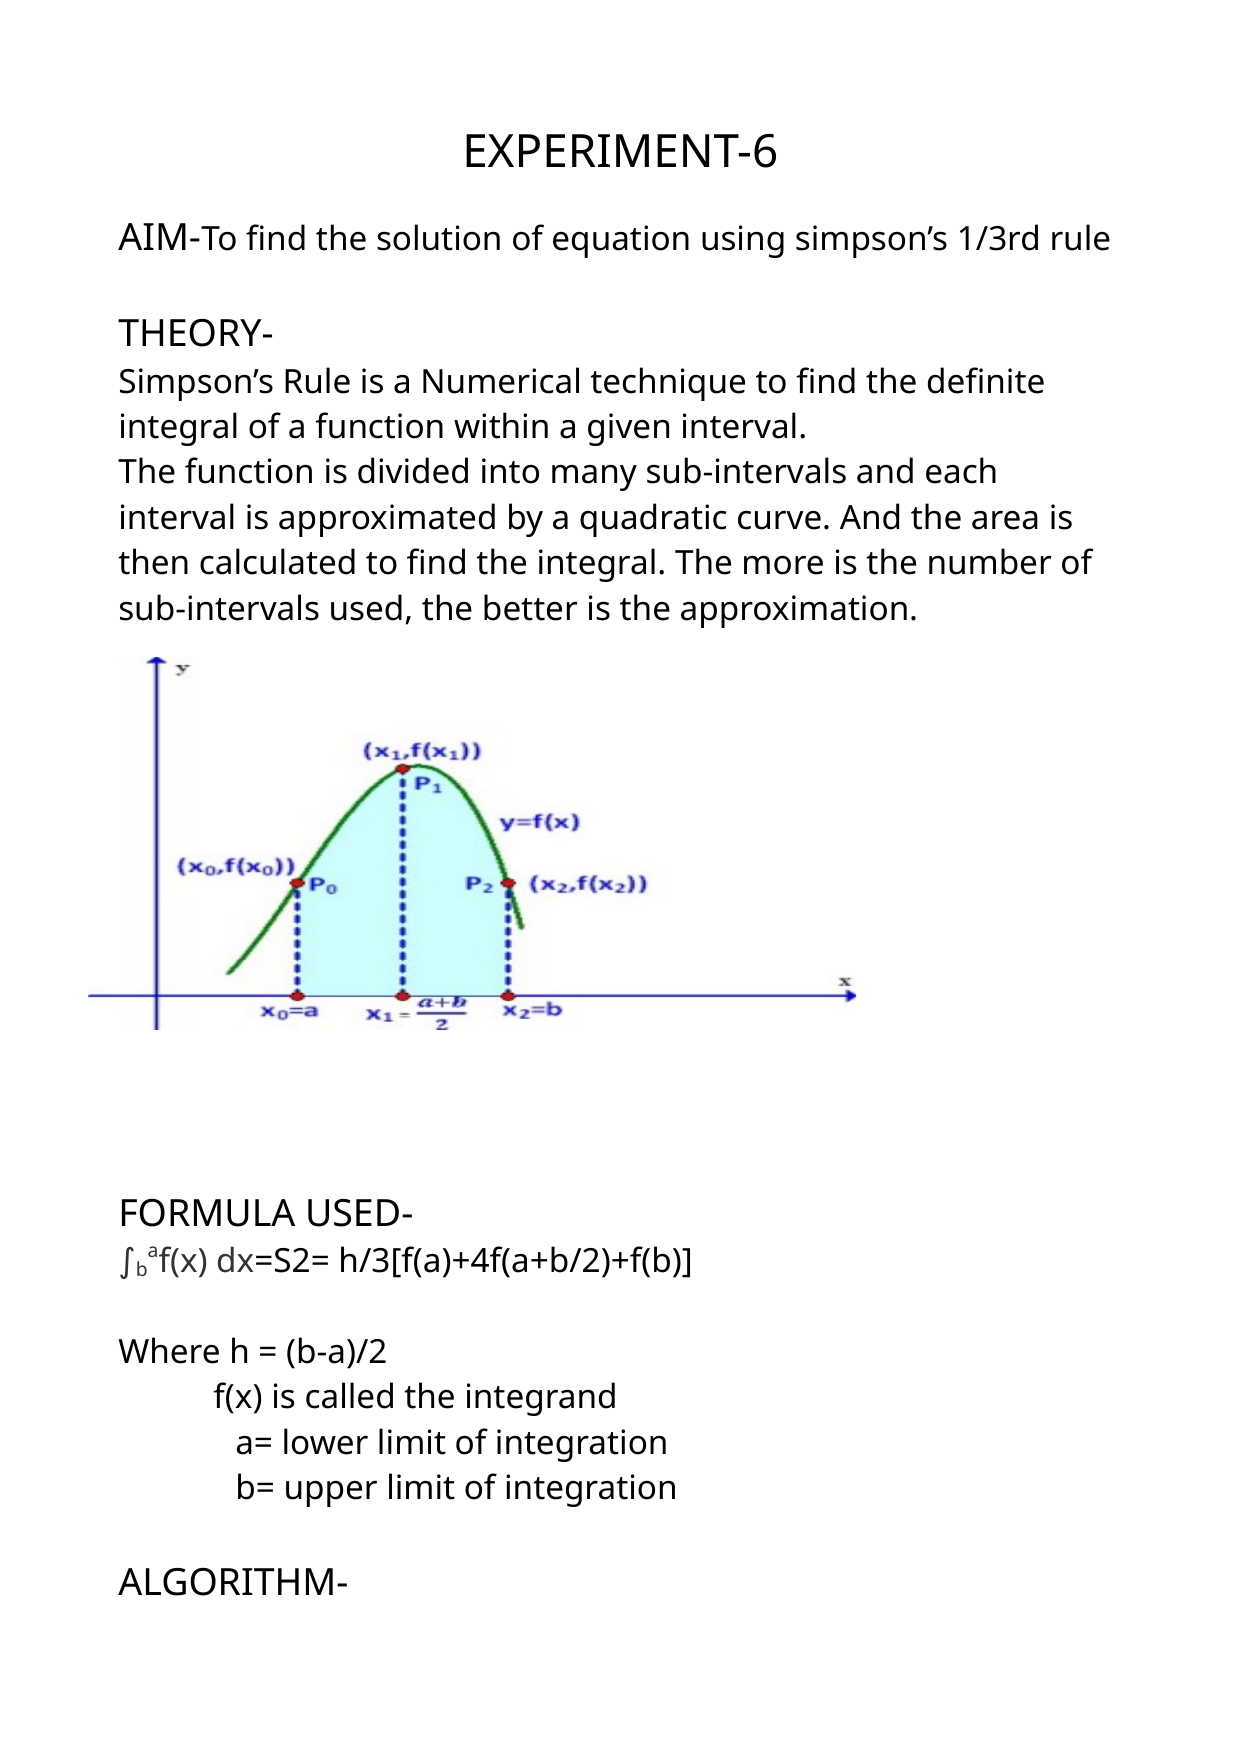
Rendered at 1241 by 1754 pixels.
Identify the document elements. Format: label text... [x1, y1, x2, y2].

text ALGORITHM- [118, 1555, 1122, 1606]
list b= upper limit of integration [118, 1464, 1122, 1509]
picture [88, 657, 857, 1030]
text THEORY- [118, 306, 1122, 357]
text Simpson’s Rule is a Numerical technique to find the definite integral of a function within a given interval. [118, 357, 1122, 448]
text f(x) is called the integrand [118, 1373, 1122, 1418]
list a= lower limit of integration [118, 1418, 1122, 1464]
text ∫baf(x) dx=S2= h/3[f(a)+4f(a+b/2)+f(b)] [118, 1237, 1122, 1282]
text FORMULA USED- [118, 1186, 1122, 1237]
text AIM-To find the solution of equation using simpson’s 1/3rd rule [118, 210, 1122, 261]
text Where h = (b-a)/2 [118, 1328, 1122, 1373]
text The function is divided into many sub-intervals and each interval is approximated by a quadratic curve. And the area is then calculated to find the integral. The more is the number of sub-intervals used, the better is the approximation. [118, 448, 1122, 630]
